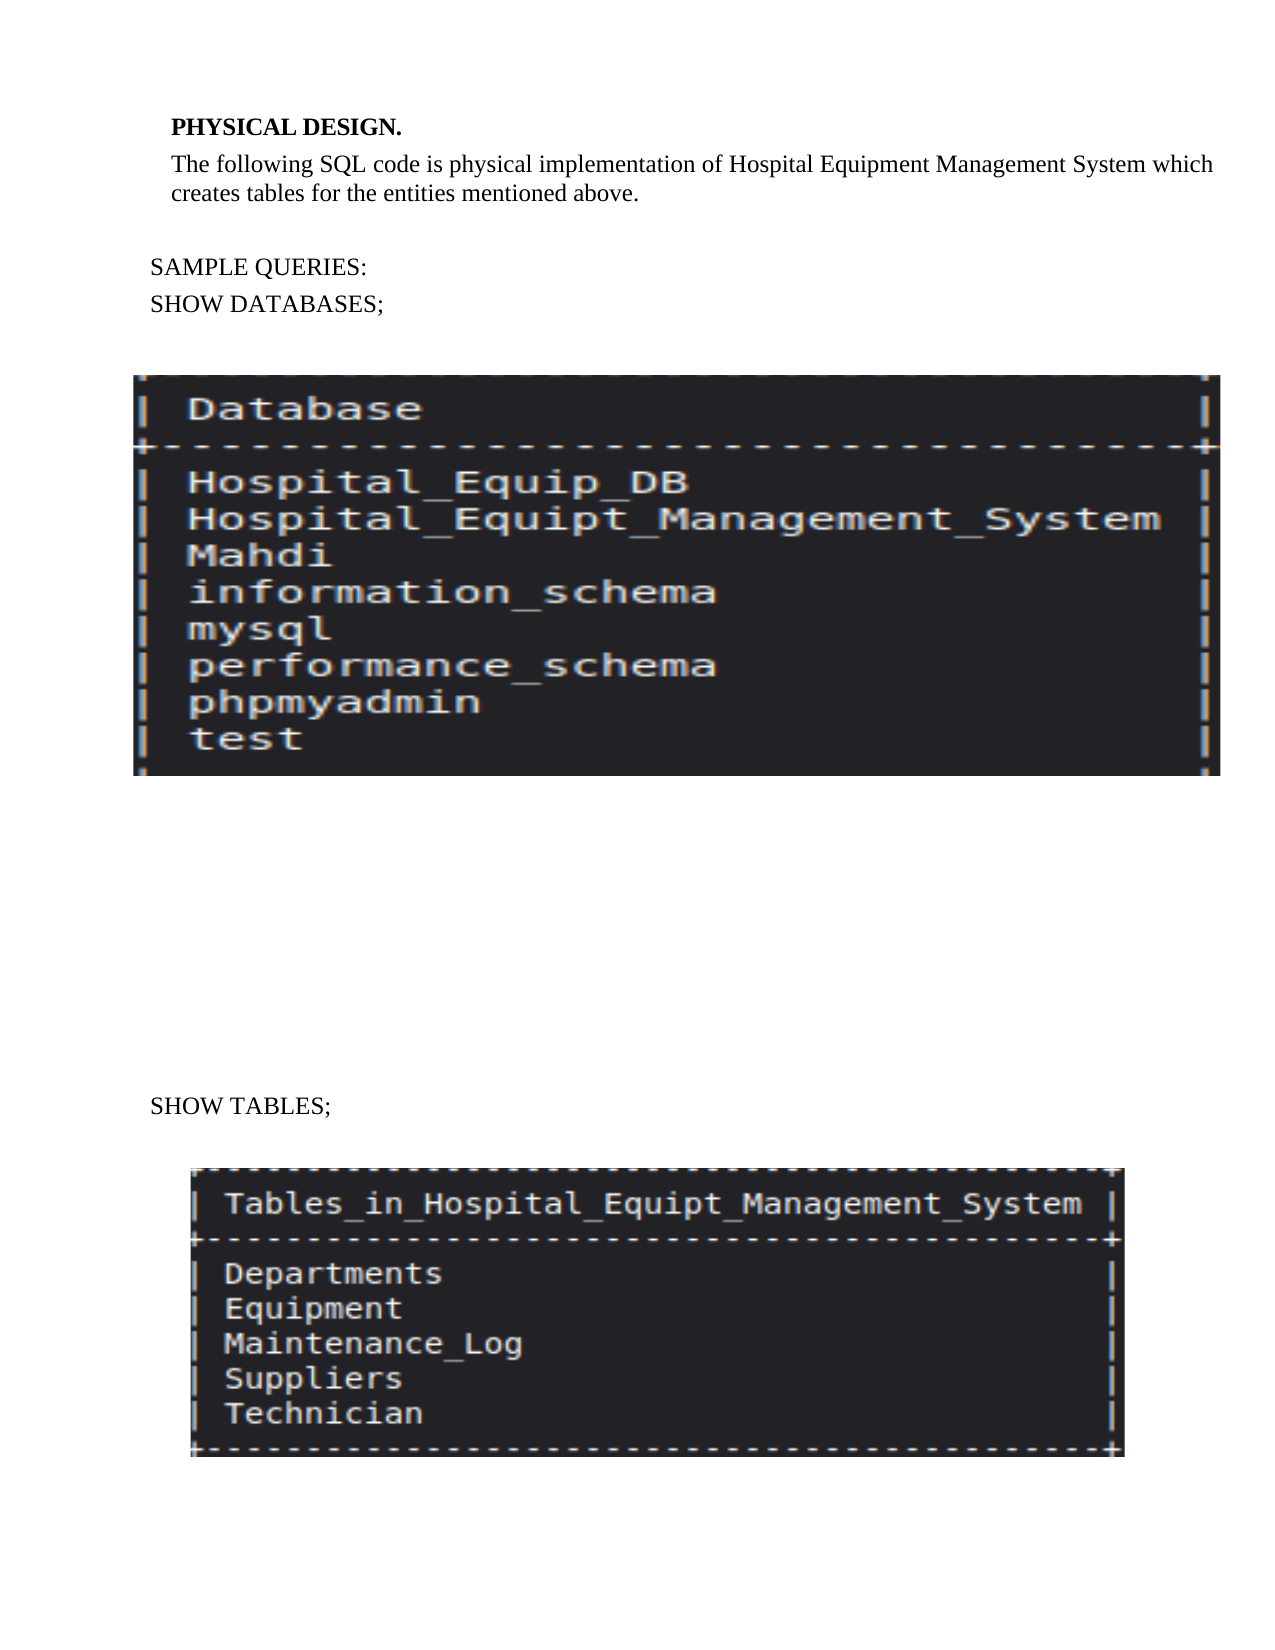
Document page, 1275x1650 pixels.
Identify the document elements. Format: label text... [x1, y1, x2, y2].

list PHYSICAL DESIGN. [150, 112, 1275, 141]
list SAMPLE QUERIES: [150, 252, 1275, 281]
list SHOW DATABASES; [150, 289, 1275, 318]
list The following SQL code is physical implementation of Hospital Equipment Management System which creates tables for the entities mentioned above. [150, 149, 1275, 207]
picture [190, 1168, 1125, 1457]
picture [133, 375, 1221, 776]
text SHOW TABLES; [150, 1091, 1275, 1119]
